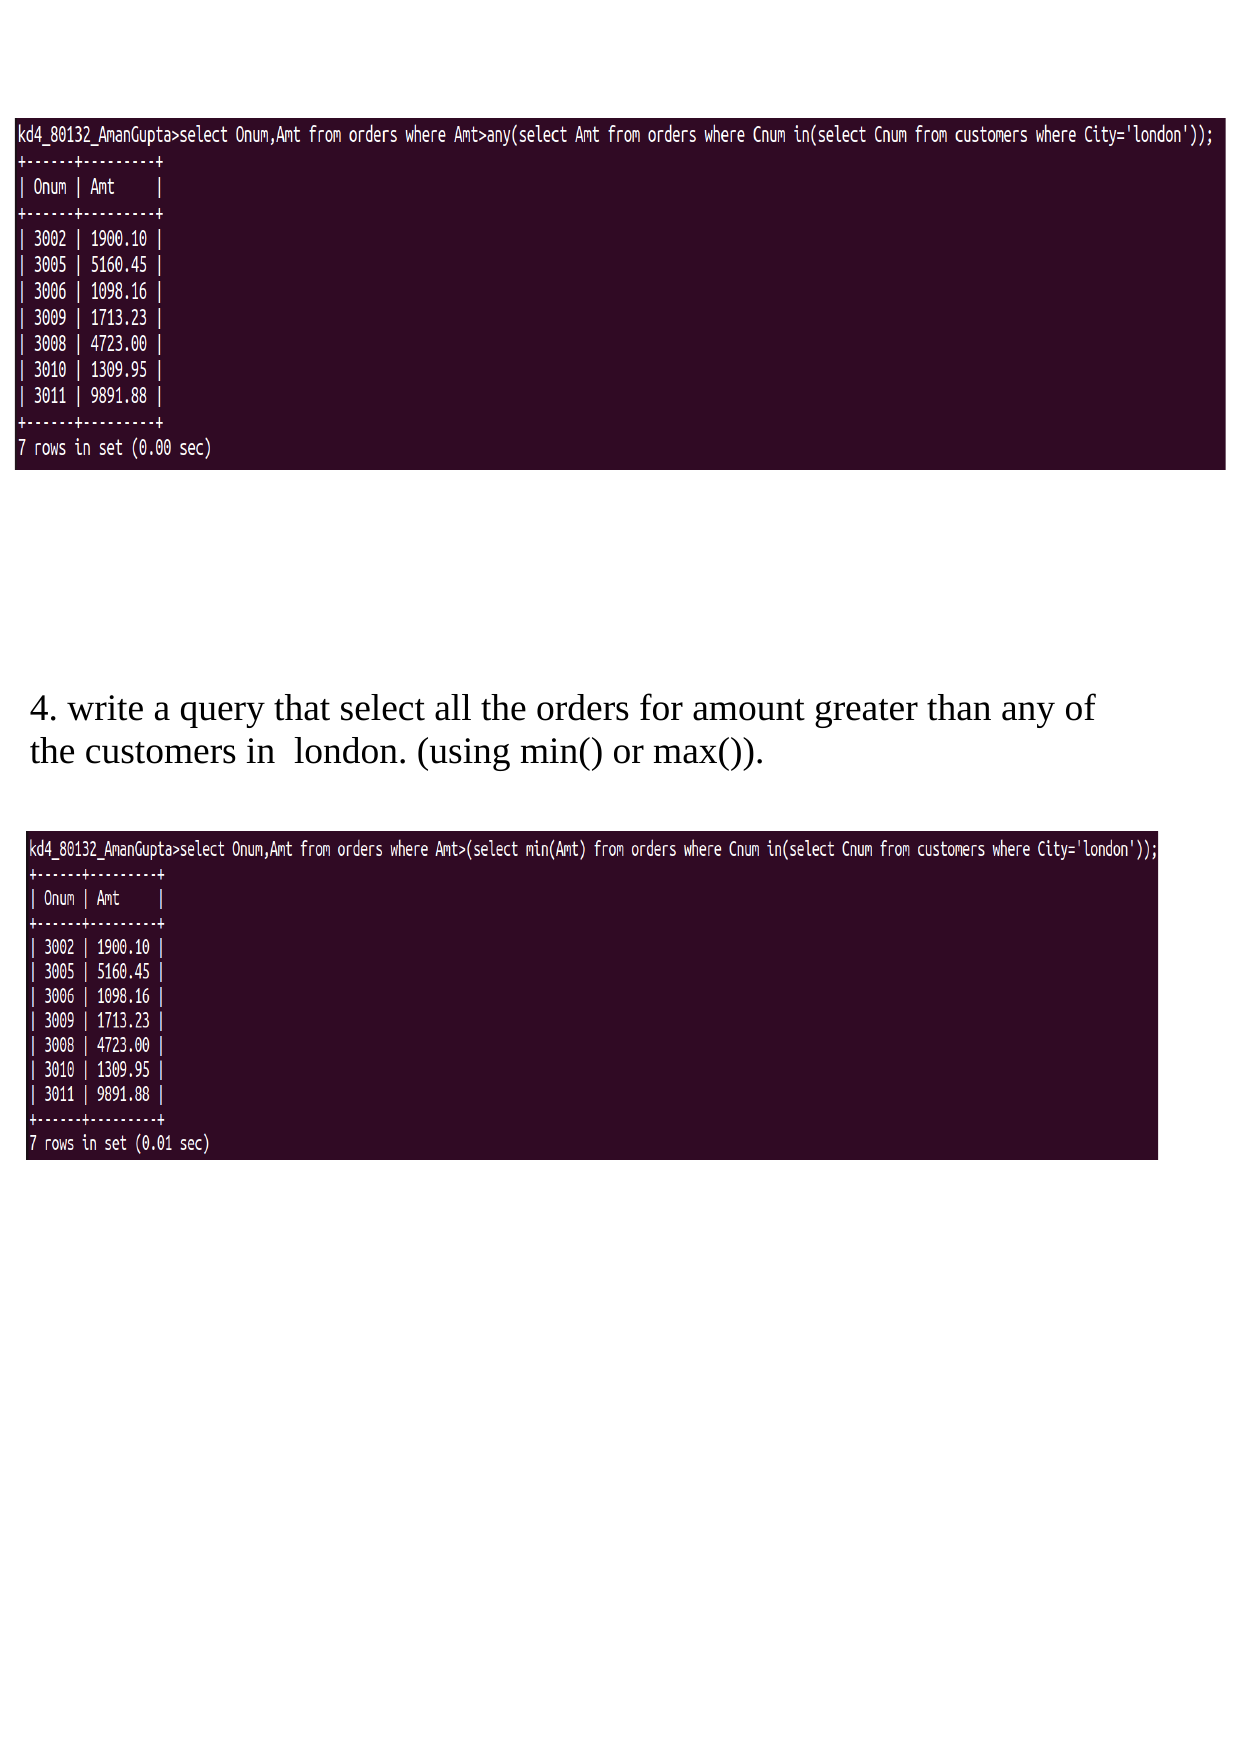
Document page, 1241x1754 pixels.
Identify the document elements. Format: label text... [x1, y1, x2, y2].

picture [14, 118, 1226, 470]
picture [26, 831, 1159, 1160]
text 4. write a query that select all the orders for amount greater than any of the customers in london. (using min() or max()). [29, 685, 1122, 772]
